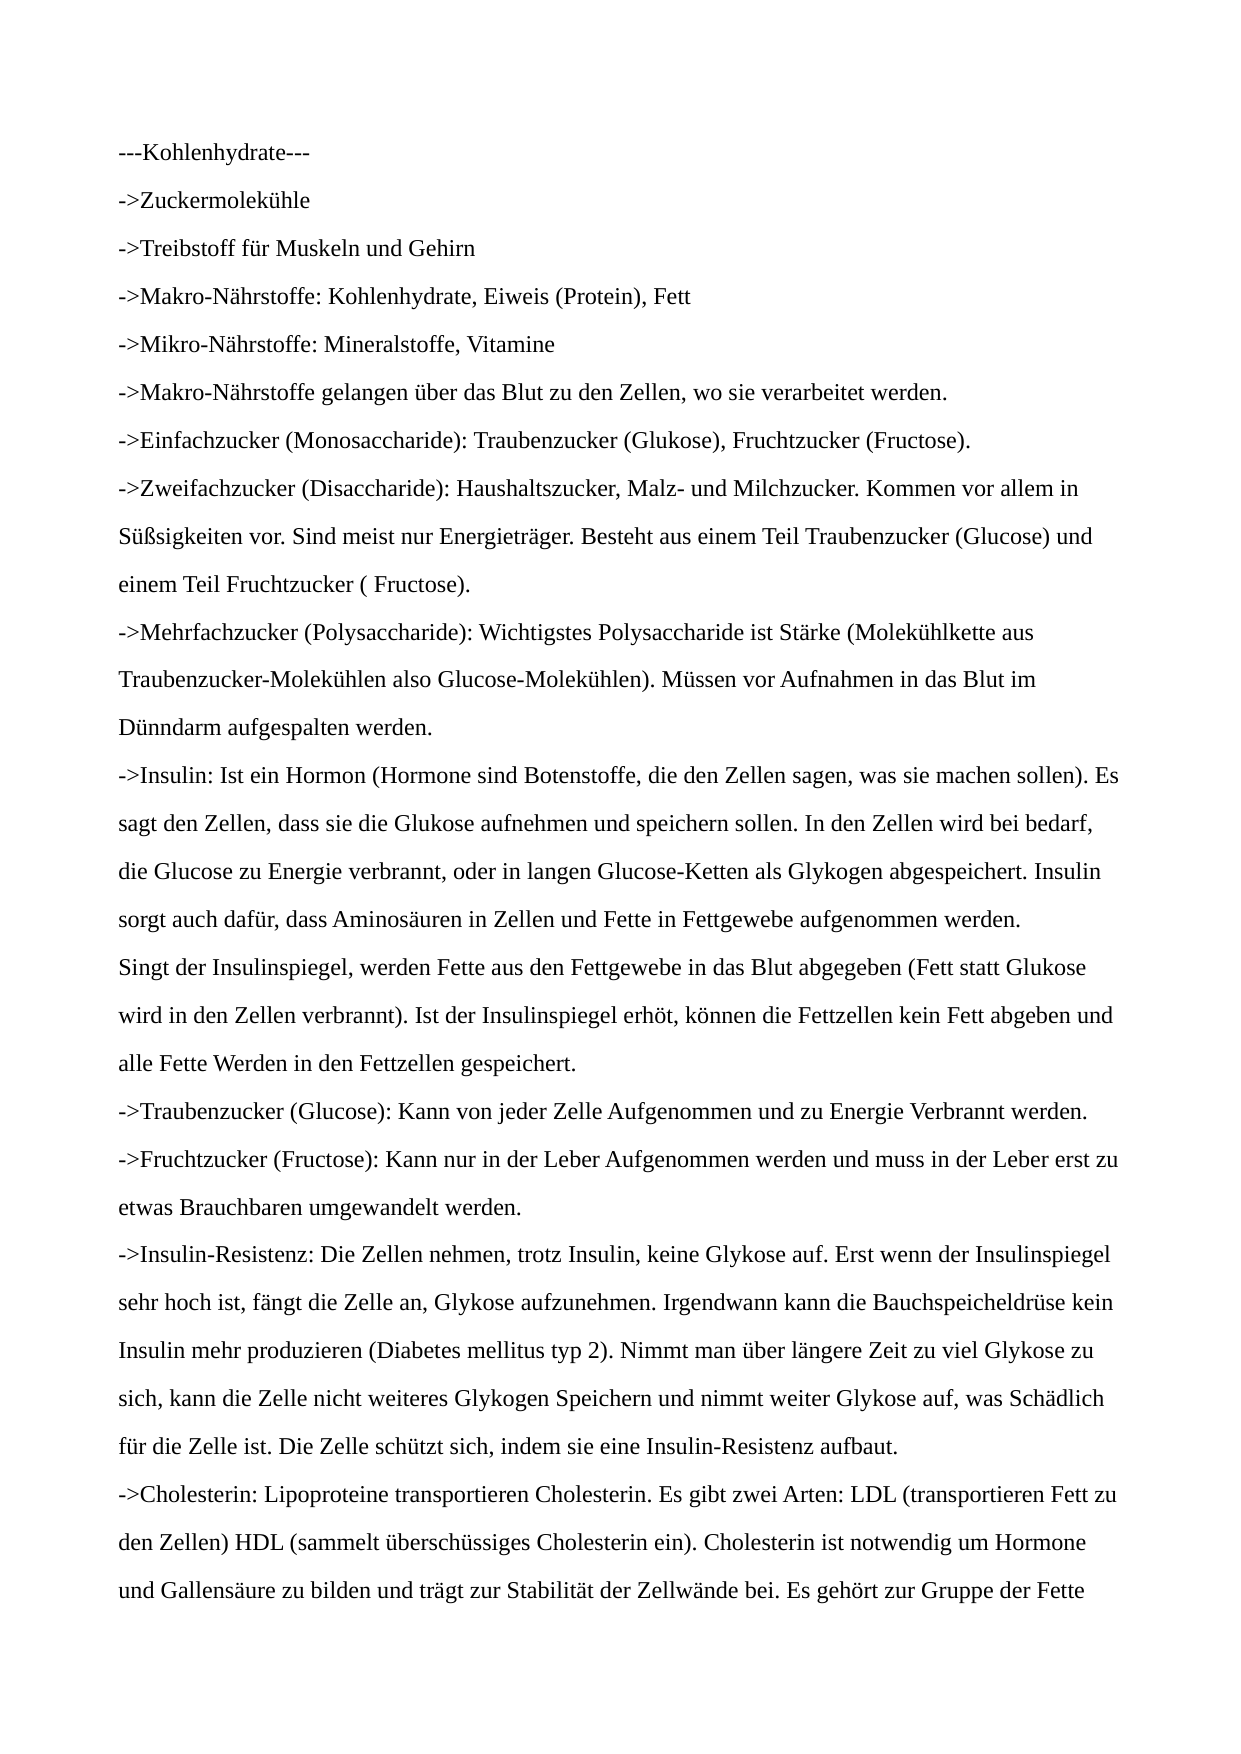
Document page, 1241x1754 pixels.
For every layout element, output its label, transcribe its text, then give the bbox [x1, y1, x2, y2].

text ->Treibstoff für Muskeln und Gehirn [118, 214, 1122, 262]
text ->Insulin-Resistenz: Die Zellen nehmen, trotz Insulin, keine Glykose auf. Erst wenn der Insulinspiegel sehr hoch ist, fängt die Zelle an, Glykose aufzunehmen. Irgendwann kann die Bauchspeicheldrüse kein Insulin mehr produzieren (Diabetes mellitus typ 2). Nimmt man über längere Zeit zu viel Glykose zu sich, kann die Zelle nicht weiteres Glykogen Speichern und nimmt weiter Glykose auf, was Schädlich für die Zelle ist. Die Zelle schützt sich, indem sie eine Insulin-Resistenz aufbaut. [118, 1220, 1122, 1460]
text ->Cholesterin: Lipoproteine transportieren Cholesterin. Es gibt zwei Arten: LDL (transportieren Fett zu den Zellen) HDL (sammelt überschüssiges Cholesterin ein). Cholesterin ist notwendig um Hormone und Gallensäure zu bilden und trägt zur Stabilität der Zellwände bei. Es gehört zur Gruppe der Fette [118, 1460, 1122, 1603]
text ->Insulin: Ist ein Hormon (Hormone sind Botenstoffe, die den Zellen sagen, was sie machen sollen). Es sagt den Zellen, dass sie die Glukose aufnehmen und speichern sollen. In den Zellen wird bei bedarf, die Glucose zu Energie verbrannt, oder in langen Glucose-Ketten als Glykogen abgespeichert. Insulin sorgt auch dafür, dass Aminosäuren in Zellen und Fette in Fettgewebe aufgenommen werden. [118, 741, 1122, 933]
text ­---Kohlenhydrate--- [118, 118, 1122, 166]
text ->Mikro-Nährstoffe: Mineralstoffe, Vitamine [118, 310, 1122, 358]
text ->Makro-Nährstoffe: Kohlenhydrate, Eiweis (Protein), Fett [118, 262, 1122, 310]
text ->Mehrfachzucker (Polysaccharide): Wichtigstes Polysaccharide ist Stärke (Molekühlkette aus Traubenzucker-Molekühlen also Glucose-Molekühlen). Müssen vor Aufnahmen in das Blut im Dünndarm aufgespalten werden. [118, 597, 1122, 741]
text ->Zuckermolekühle [118, 166, 1122, 214]
text Singt der Insulinspiegel, werden Fette aus den Fettgewebe in das Blut abgegeben (Fett statt Glukose wird in den Zellen verbrannt). Ist der Insulinspiegel erhöt, können die Fettzellen kein Fett abgeben und alle Fette Werden in den Fettzellen gespeichert. [118, 933, 1122, 1076]
text ->Einfachzucker (Monosaccharide): Traubenzucker (Glukose), Fruchtzucker (Fructose). [118, 406, 1122, 453]
text ->Makro-Nährstoffe gelangen über das Blut zu den Zellen, wo sie verarbeitet werden. [118, 358, 1122, 406]
text ->Zweifachzucker (Disaccharide): Haushaltszucker, Malz- und Milchzucker. Kommen vor allem in Süßsigkeiten vor. Sind meist nur Energieträger. Besteht aus einem Teil Traubenzucker (Glucose) und einem Teil Fruchtzucker ( Fructose). [118, 453, 1122, 597]
text ->Traubenzucker (Glucose): Kann von jeder Zelle Aufgenommen und zu Energie Verbrannt werden. [118, 1076, 1122, 1124]
text ->Fruchtzucker (Fructose): Kann nur in der Leber Aufgenommen werden und muss in der Leber erst zu etwas Brauchbaren umgewandelt werden. [118, 1124, 1122, 1220]
